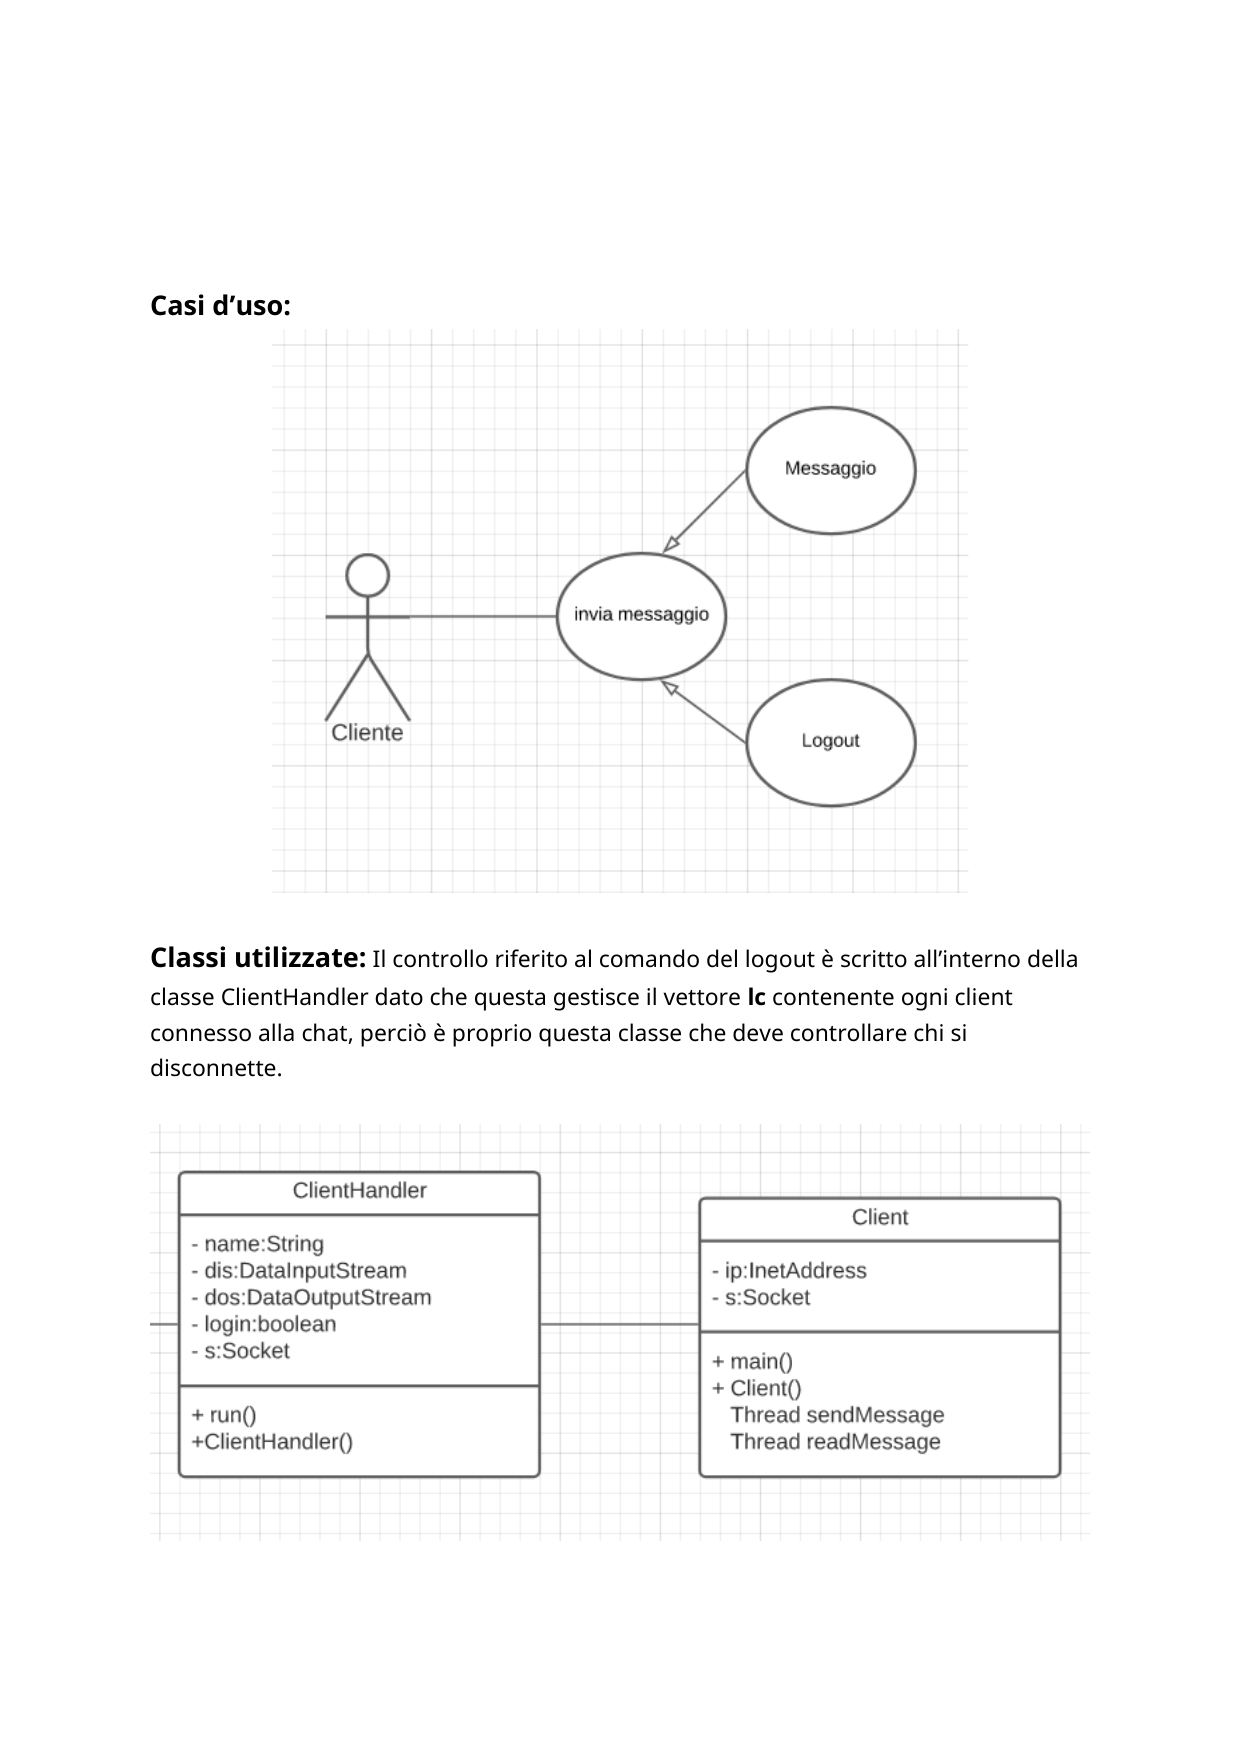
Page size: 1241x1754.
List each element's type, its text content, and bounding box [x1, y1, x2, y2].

text Casi d’uso: [150, 287, 1090, 324]
text Classi utilizzate: Il controllo riferito al comando del logout è scritto all’interno della classe ClientHandler dato che questa gestisce il vettore lc contenente ogni client connesso alla chat, perciò è proprio questa classe che deve controllare chi si disconnette. [150, 939, 1090, 1084]
picture [271, 329, 969, 893]
picture [150, 1124, 1091, 1541]
